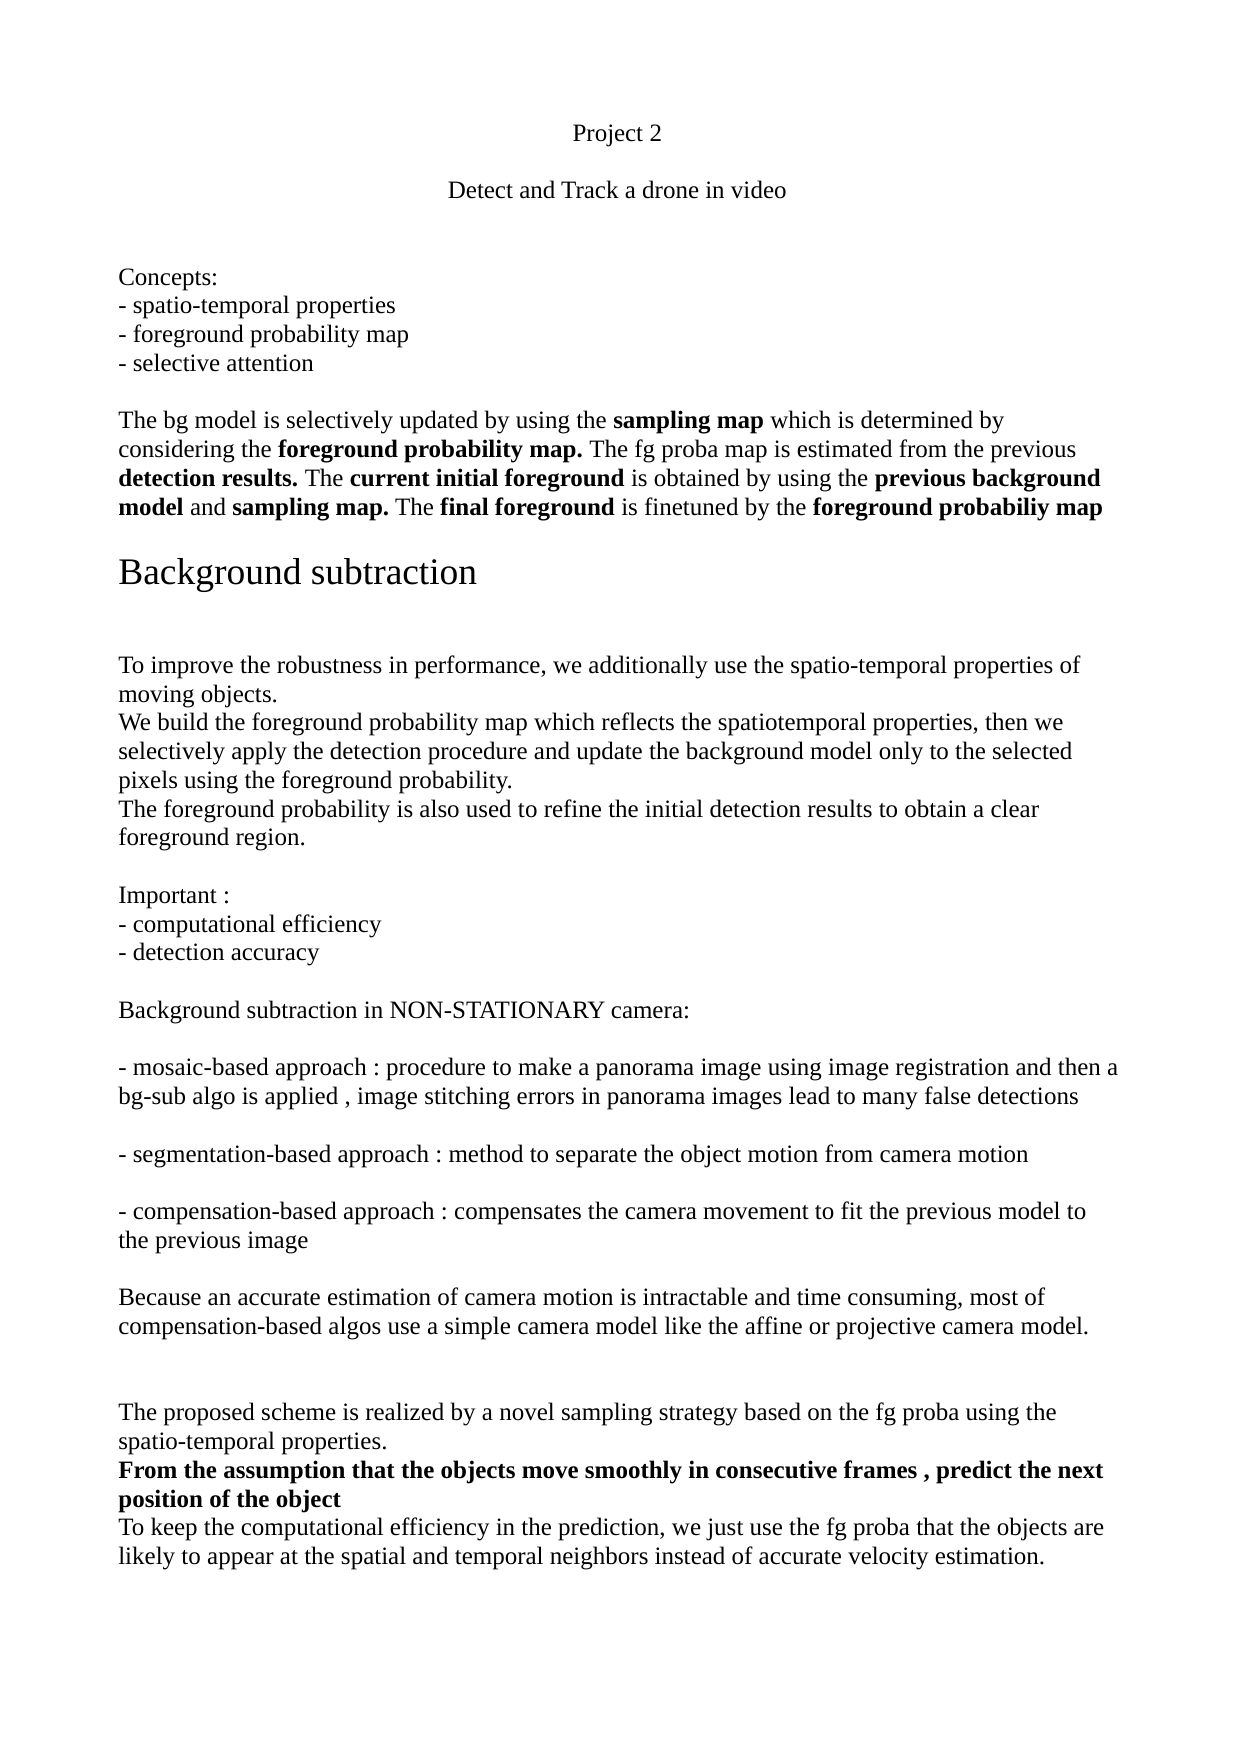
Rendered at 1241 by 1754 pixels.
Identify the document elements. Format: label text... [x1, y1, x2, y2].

text Because an accurate estimation of camera motion is intractable and time consuming, most of compensation-based algos use a simple camera model like the affine or projective camera model. [118, 1282, 1122, 1340]
text - foreground probability map [118, 319, 1122, 348]
text Concepts: [118, 262, 1122, 291]
text Project 2 [118, 118, 1122, 147]
text To improve the robustness in performance, we additionally use the spatio-temporal properties of moving objects. [118, 650, 1122, 707]
text - spatio-temporal properties [118, 291, 1122, 319]
text - detection accuracy [118, 937, 1122, 966]
text - selective attention [118, 348, 1122, 377]
text The proposed scheme is realized by a novel sampling strategy based on the fg proba using the spatio-temporal properties. [118, 1397, 1122, 1455]
text - segmentation-based approach : method to separate the object motion from camera motion [118, 1139, 1122, 1167]
text From the assumption that the objects move smoothly in consecutive frames , predict the next [118, 1455, 1122, 1484]
text The foreground probability is also used to refine the initial detection results to obtain a clear foreground region. [118, 794, 1122, 851]
text - mosaic-based approach : procedure to make a panorama image using image registration and then a bg-sub algo is applied , image stitching errors in panorama images lead to many false detections [118, 1052, 1122, 1110]
text - computational efficiency [118, 909, 1122, 937]
text We build the foreground probability map which reflects the spatiotemporal properties, then we selectively apply the detection procedure and update the background model only to the selected pixels using the foreground probability. [118, 707, 1122, 794]
text Important : [118, 880, 1122, 909]
text Background subtraction [118, 549, 1122, 592]
text The bg model is selectively updated by using the sampling map which is determined by considering the foreground probability map. The fg proba map is estimated from the previous detection results. The current initial foreground is obtained by using the previous background model and sampling map. The final foreground is finetuned by the foreground probabiliy map [118, 406, 1122, 521]
text - compensation-based approach : compensates the camera movement to fit the previous model to the previous image [118, 1196, 1122, 1254]
text Detect and Track a drone in video [118, 176, 1122, 204]
text To keep the computational efficiency in the prediction, we just use the fg proba that the objects are likely to appear at the spatial and temporal neighbors instead of accurate velocity estimation. [118, 1512, 1122, 1570]
text Background subtraction in NON-STATIONARY camera: [118, 995, 1122, 1024]
text position of the object [118, 1484, 1122, 1512]
